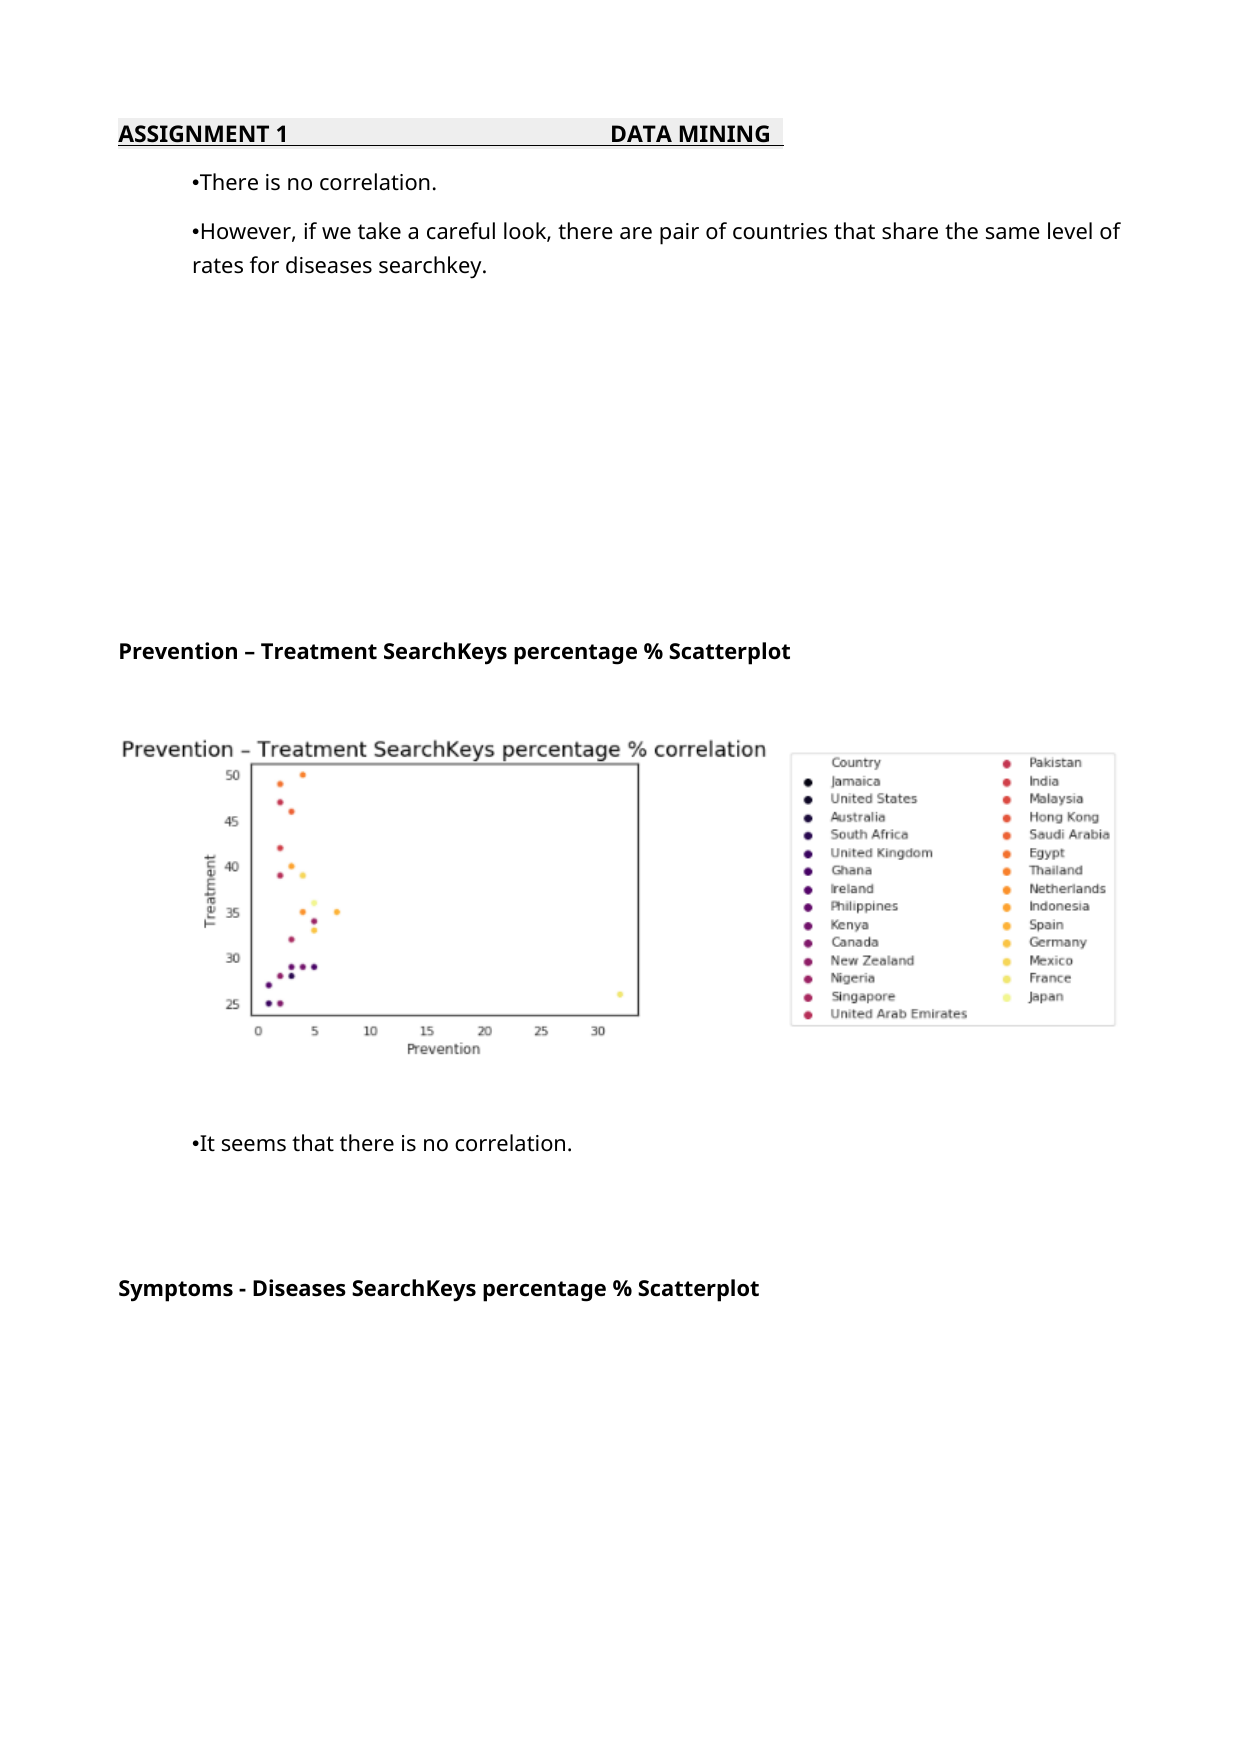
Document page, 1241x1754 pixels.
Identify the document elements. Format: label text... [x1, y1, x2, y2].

list There is no correlation. [118, 167, 1122, 197]
list However, if we take a careful look, there are pair of countries that share the same level of rates for diseases searchkey. [118, 216, 1122, 279]
text Symptoms - Diseases SearchKeys percentage % Scatterplot [118, 1273, 1122, 1302]
text Prevention – Treatment SearchKeys percentage % Scatterplot [118, 636, 1122, 665]
list It seems that there is no correlation. [118, 1128, 1122, 1158]
picture [118, 732, 1123, 1076]
